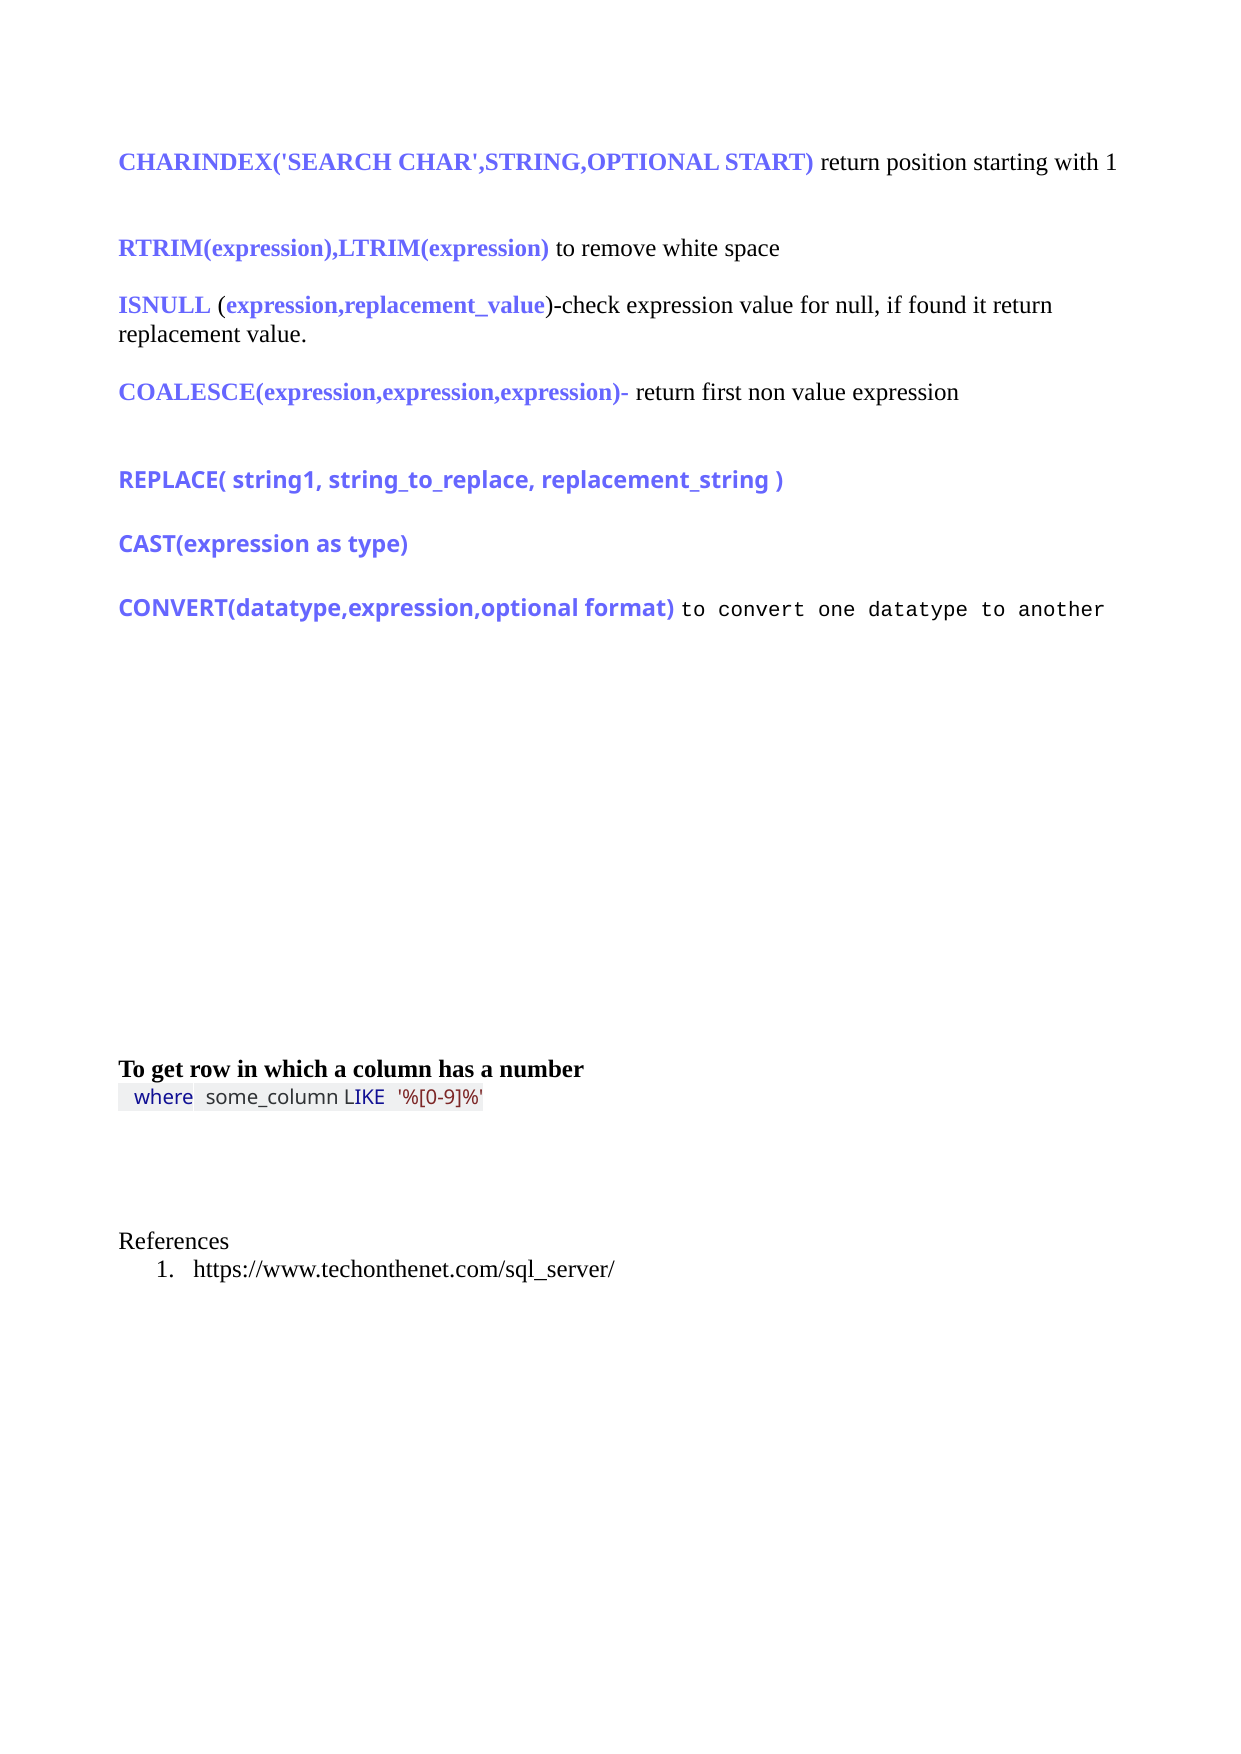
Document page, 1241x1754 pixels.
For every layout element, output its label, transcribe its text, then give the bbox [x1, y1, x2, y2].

text REPLACE( string1, string_to_replace, replacement_string ) [118, 463, 1122, 495]
list https://www.techonthenet.com/sql_server/ [156, 1254, 1122, 1283]
text COALESCE(expression,expression,expression)- return first non value expression [118, 377, 1122, 406]
text References [118, 1226, 1122, 1254]
text ISNULL (expression,replacement_value)-check expression value for null, if found it return replacement value. [118, 291, 1122, 348]
text CAST(expression as type) [118, 527, 1122, 559]
text RTRIM(expression),LTRIM(expression) to remove white space [118, 233, 1122, 262]
text where some_column LIKE '%[0-9]%' [118, 1083, 1122, 1111]
text CHARINDEX('SEARCH CHAR',STRING,OPTIONAL START) return position starting with 1 [118, 147, 1122, 176]
text CONVERT(datatype,expression,optional format) to convert one datatype to another [118, 591, 1122, 623]
text To get row in which a column has a number [118, 1054, 1122, 1083]
